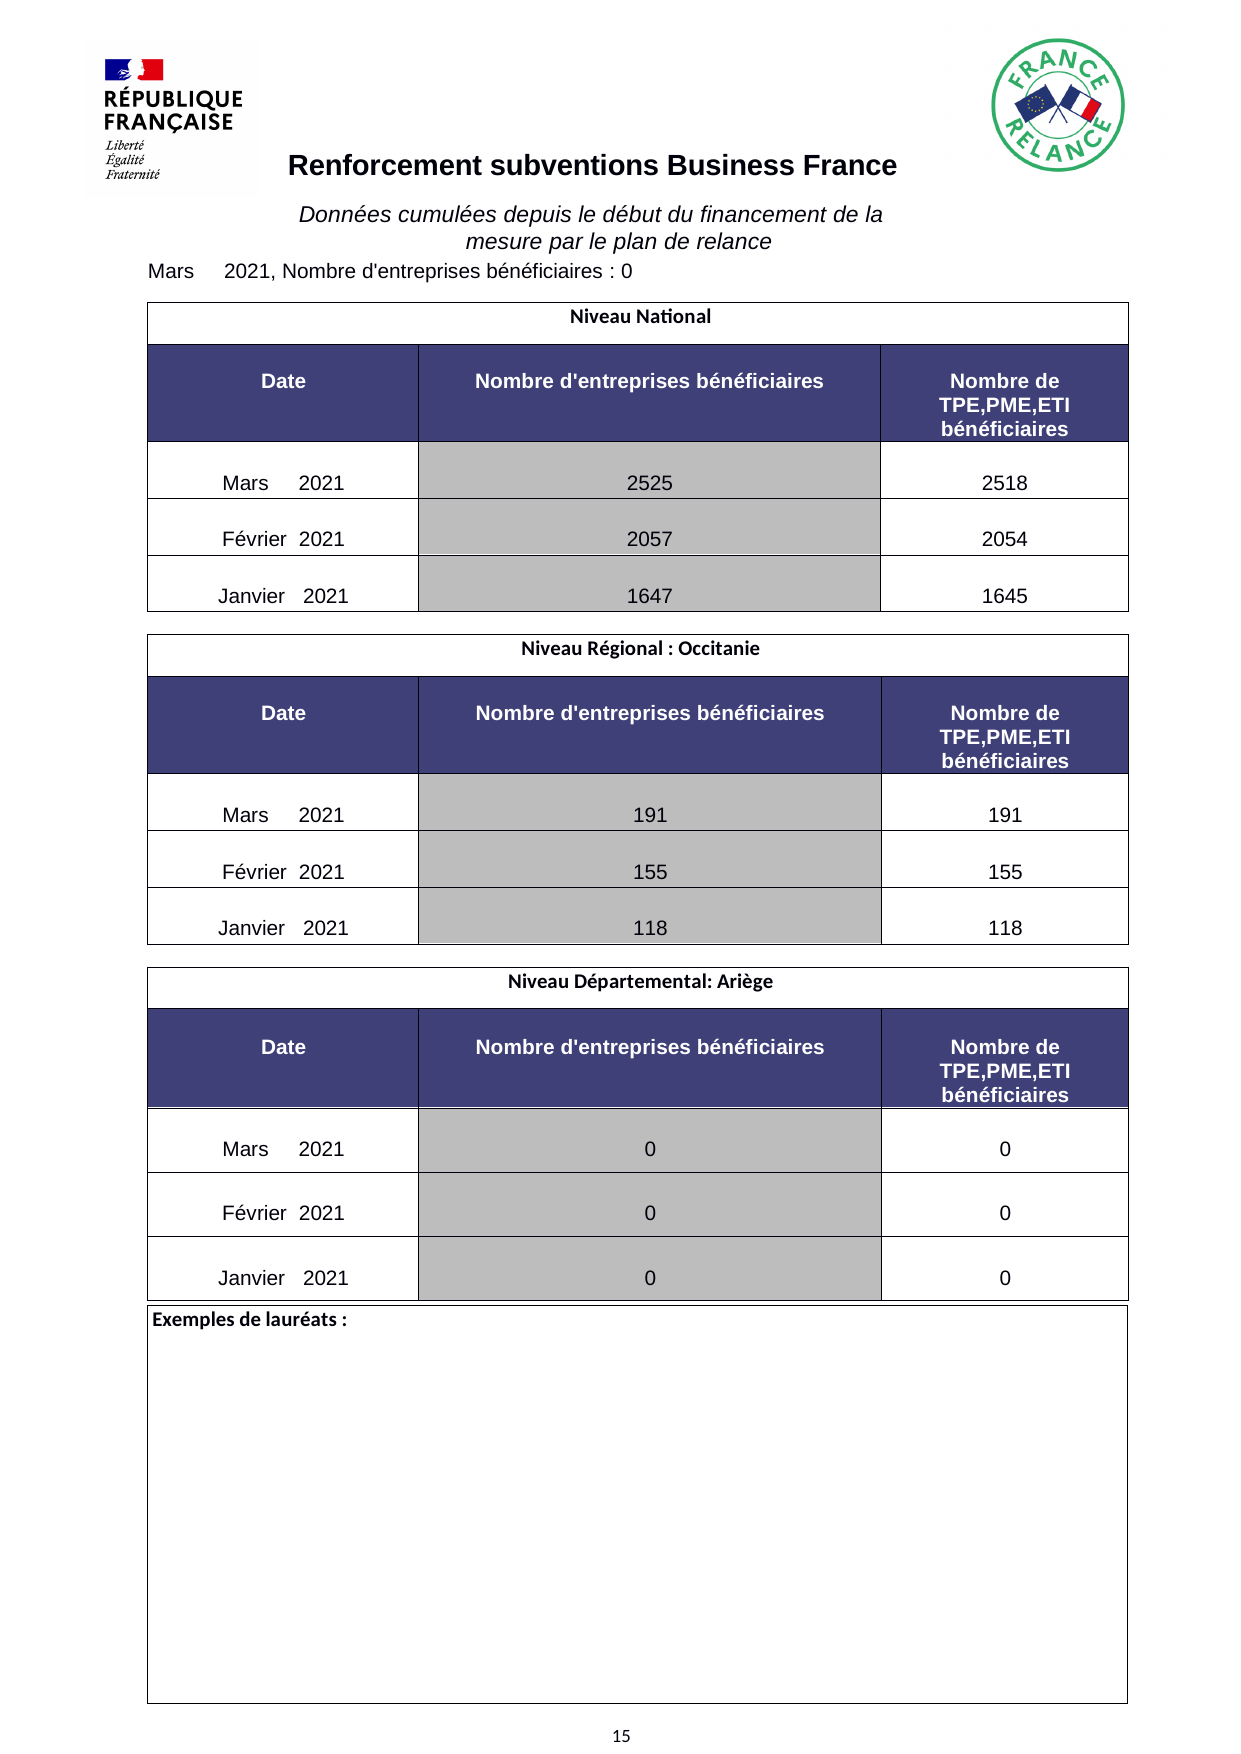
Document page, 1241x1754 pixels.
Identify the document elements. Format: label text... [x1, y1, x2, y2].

table_header Niveau Départemental: Ariège [148, 968, 1128, 1008]
table_cell Février 2021 [148, 1173, 418, 1236]
table_header Niveau Régional : Occitanie [148, 635, 1128, 676]
text Exemples de lauréats : [148, 1306, 1127, 1332]
table_cell 2057 [419, 499, 880, 554]
table_cell 0 [882, 1109, 1128, 1172]
table_cell 191 [419, 774, 881, 830]
table_cell Janvier 2021 [148, 1237, 418, 1300]
table_cell 0 [419, 1109, 881, 1172]
text Mars 2021, Nombre d'entreprises bénéficiaires : 0 [148, 259, 1093, 283]
table_cell Février 2021 [148, 499, 418, 554]
table_cell 118 [419, 888, 881, 943]
table_cell Mars 2021 [148, 442, 418, 498]
table_cell Date [148, 677, 418, 773]
table_header Niveau National [148, 303, 1128, 344]
table_cell 2054 [881, 499, 1128, 554]
table_cell 191 [882, 774, 1128, 830]
table_cell 155 [419, 831, 881, 887]
table_cell Mars 2021 [148, 1109, 418, 1172]
table_cell Janvier 2021 [148, 556, 418, 611]
table_cell Février 2021 [148, 831, 418, 887]
table_cell 1647 [419, 556, 880, 611]
table_cell Janvier 2021 [148, 888, 418, 943]
table_cell Date [148, 345, 418, 441]
text Renforcement subventions Business France [263, 148, 926, 181]
table_cell 1645 [881, 556, 1128, 611]
table_cell Date [148, 1009, 418, 1107]
table_cell 118 [882, 888, 1128, 943]
table_cell 0 [419, 1173, 881, 1236]
table_cell 2525 [419, 442, 880, 498]
table_cell Nombre d'entreprises bénéficiaires [419, 345, 880, 441]
text 15 [0, 1724, 1238, 1747]
table_cell Nombre de TPE,PME,ETI bénéficiaires [881, 345, 1128, 441]
picture [84, 39, 263, 200]
picture [926, 17, 1189, 185]
table_cell Nombre de TPE,PME,ETI bénéficiaires [882, 677, 1128, 773]
table_cell Nombre de TPE,PME,ETI bénéficiaires [882, 1009, 1128, 1107]
table_cell Nombre d'entreprises bénéficiaires [419, 677, 881, 773]
table_cell 0 [882, 1173, 1128, 1236]
table_cell 2518 [881, 442, 1128, 498]
table_cell 155 [882, 831, 1128, 887]
table_cell Mars 2021 [148, 774, 418, 830]
table_cell 0 [419, 1237, 881, 1300]
table_cell Nombre d'entreprises bénéficiaires [419, 1009, 881, 1107]
table_cell 0 [882, 1237, 1128, 1300]
text Données cumulées depuis le début du financement de la mesure par le plan de relance [148, 200, 1093, 254]
